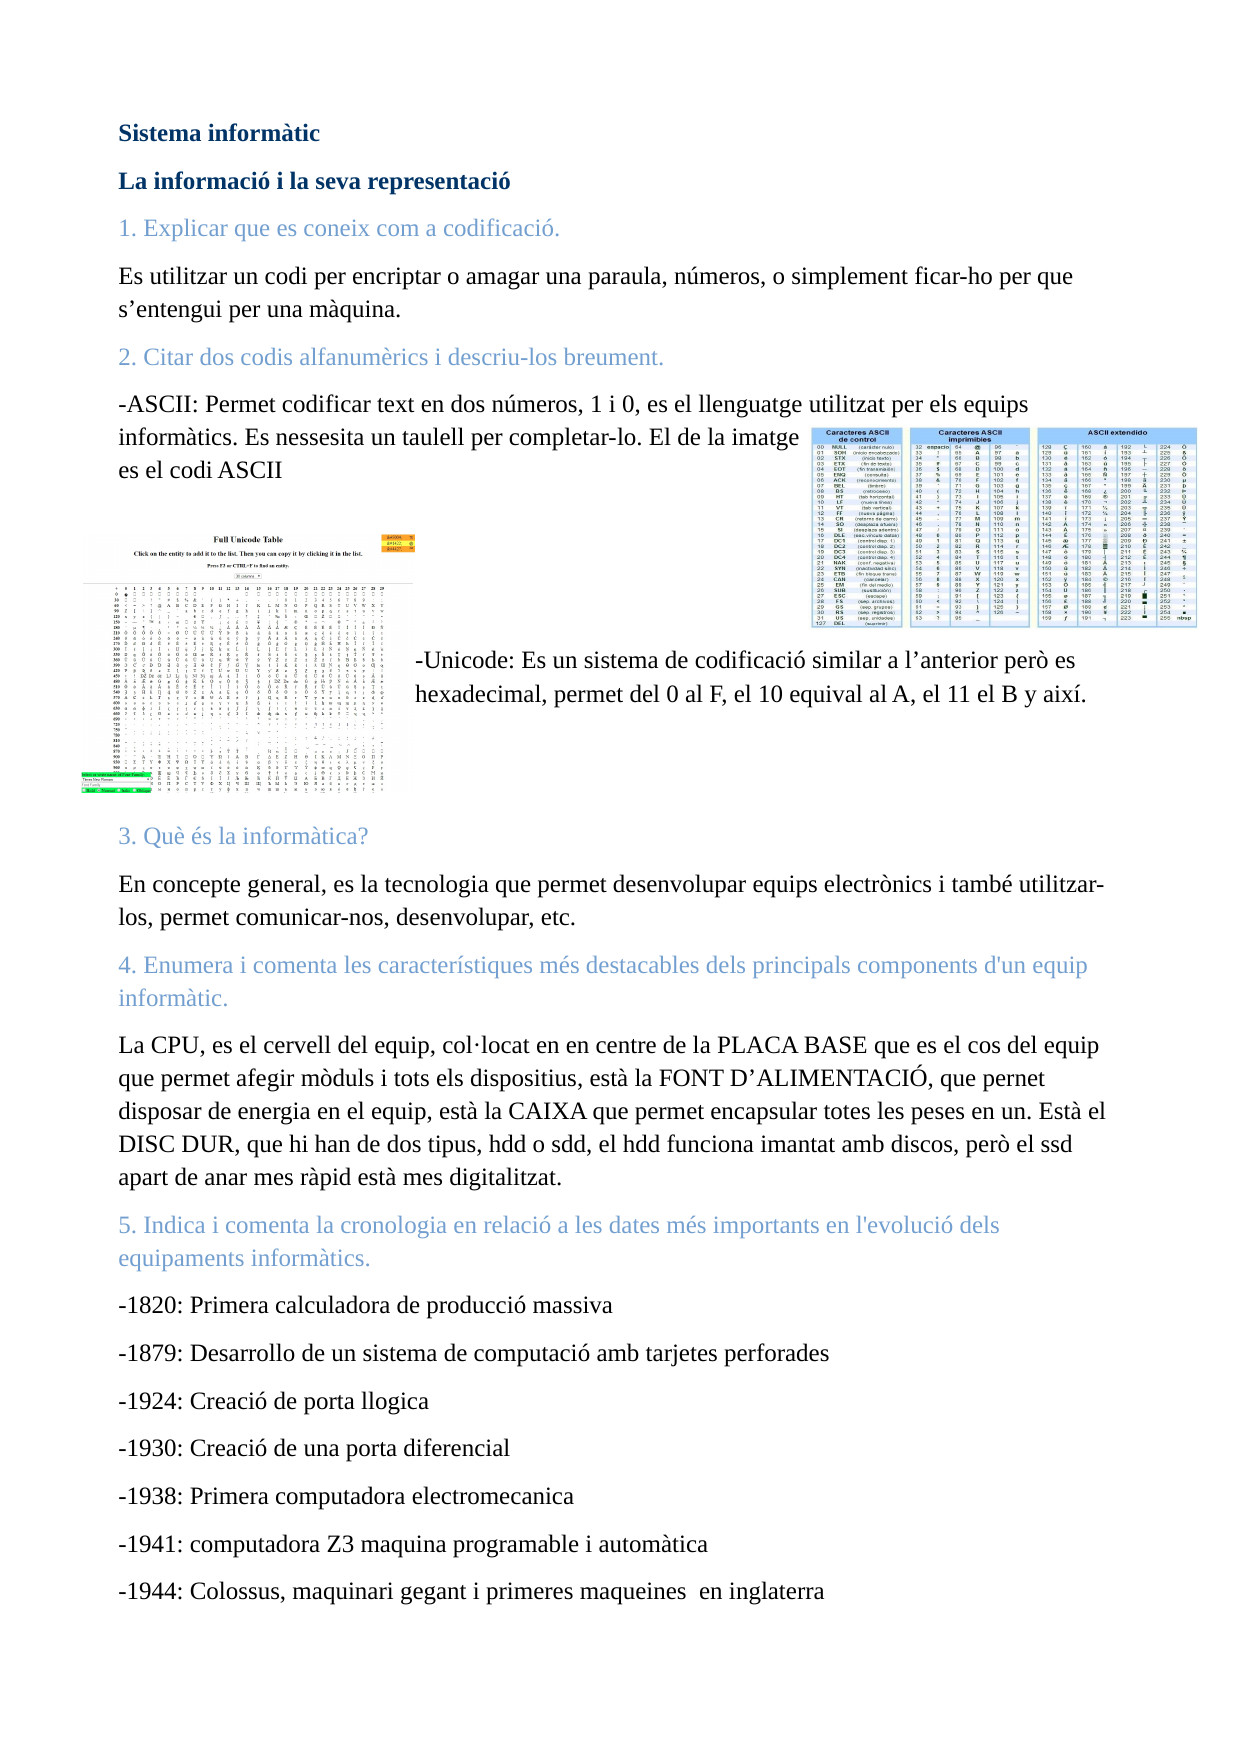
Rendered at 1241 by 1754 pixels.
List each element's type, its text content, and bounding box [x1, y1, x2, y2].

picture [81, 533, 415, 793]
text -1930: Creació de una porta diferencial [118, 1433, 1122, 1462]
text 1. Explicar que es coneix com a codificació. [118, 213, 1122, 242]
text 2. Citar dos codis alfanumèrics i descriu-los breument. [118, 342, 1122, 370]
text 3. Què és la informàtica? [118, 821, 1122, 850]
text La CPU, es el cervell del equip, col·locat en en centre de la PLACA BASE que es el cos del equip que permet afegir mòduls i tots els dispositius, està la FONT D’ALIMENTACIÓ, que pernet disposar de energia en el equip, està la CAIXA que permet encapsular totes les peses en un. Està el DISC DUR, que hi han de dos tipus, hdd o sdd, el hdd funciona imantat amb discos, però el ssd apart de anar mes ràpid està mes digitalitzat. [118, 1030, 1122, 1191]
text -ASCII: Permet codificar text en dos números, 1 i 0, es el llenguatge utilitzat per els equips informàtics. Es nessesita un taulell per completar-lo. El de la imatge es el codi ASCII [118, 389, 1122, 484]
text -1938: Primera computadora electromecanica [118, 1481, 1122, 1510]
text 5. Indica i comenta la cronologia en relació a les dates més importants en l'evolució dels equipaments informàtics. [118, 1210, 1122, 1272]
text En concepte general, es la tecnologia que permet desenvolupar equips electrònics i també utilitzar-los, permet comunicar-nos, desenvolupar, etc. [118, 869, 1122, 931]
text -1944: Colossus, maquinari gegant i primeres maqueines en inglaterra [118, 1576, 1122, 1605]
text 4. Enumera i comenta les característiques més destacables dels principals components d'un equip informàtic. [118, 950, 1122, 1011]
text -Unicode: Es un sistema de codificació similar a l’anterior però es hexadecimal, permet del 0 al F, el 10 equival al A, el 11 el B y així. [415, 646, 1122, 707]
text Sistema informàtic [118, 118, 1122, 147]
text Es utilitzar un codi per encriptar o amagar una paraula, números, o simplement ficar-ho per que s’entengui per una màquina. [118, 261, 1122, 323]
text -1820: Primera calculadora de producció massiva [118, 1291, 1122, 1319]
text -1879: Desarrollo de un sistema de computació amb tarjetes perforades [118, 1338, 1122, 1367]
picture [808, 425, 1199, 630]
text -1924: Creació de porta llogica [118, 1386, 1122, 1414]
text -1941: computadora Z3 maquina programable i automàtica [118, 1529, 1122, 1557]
text La informació i la seva representació [118, 166, 1122, 194]
